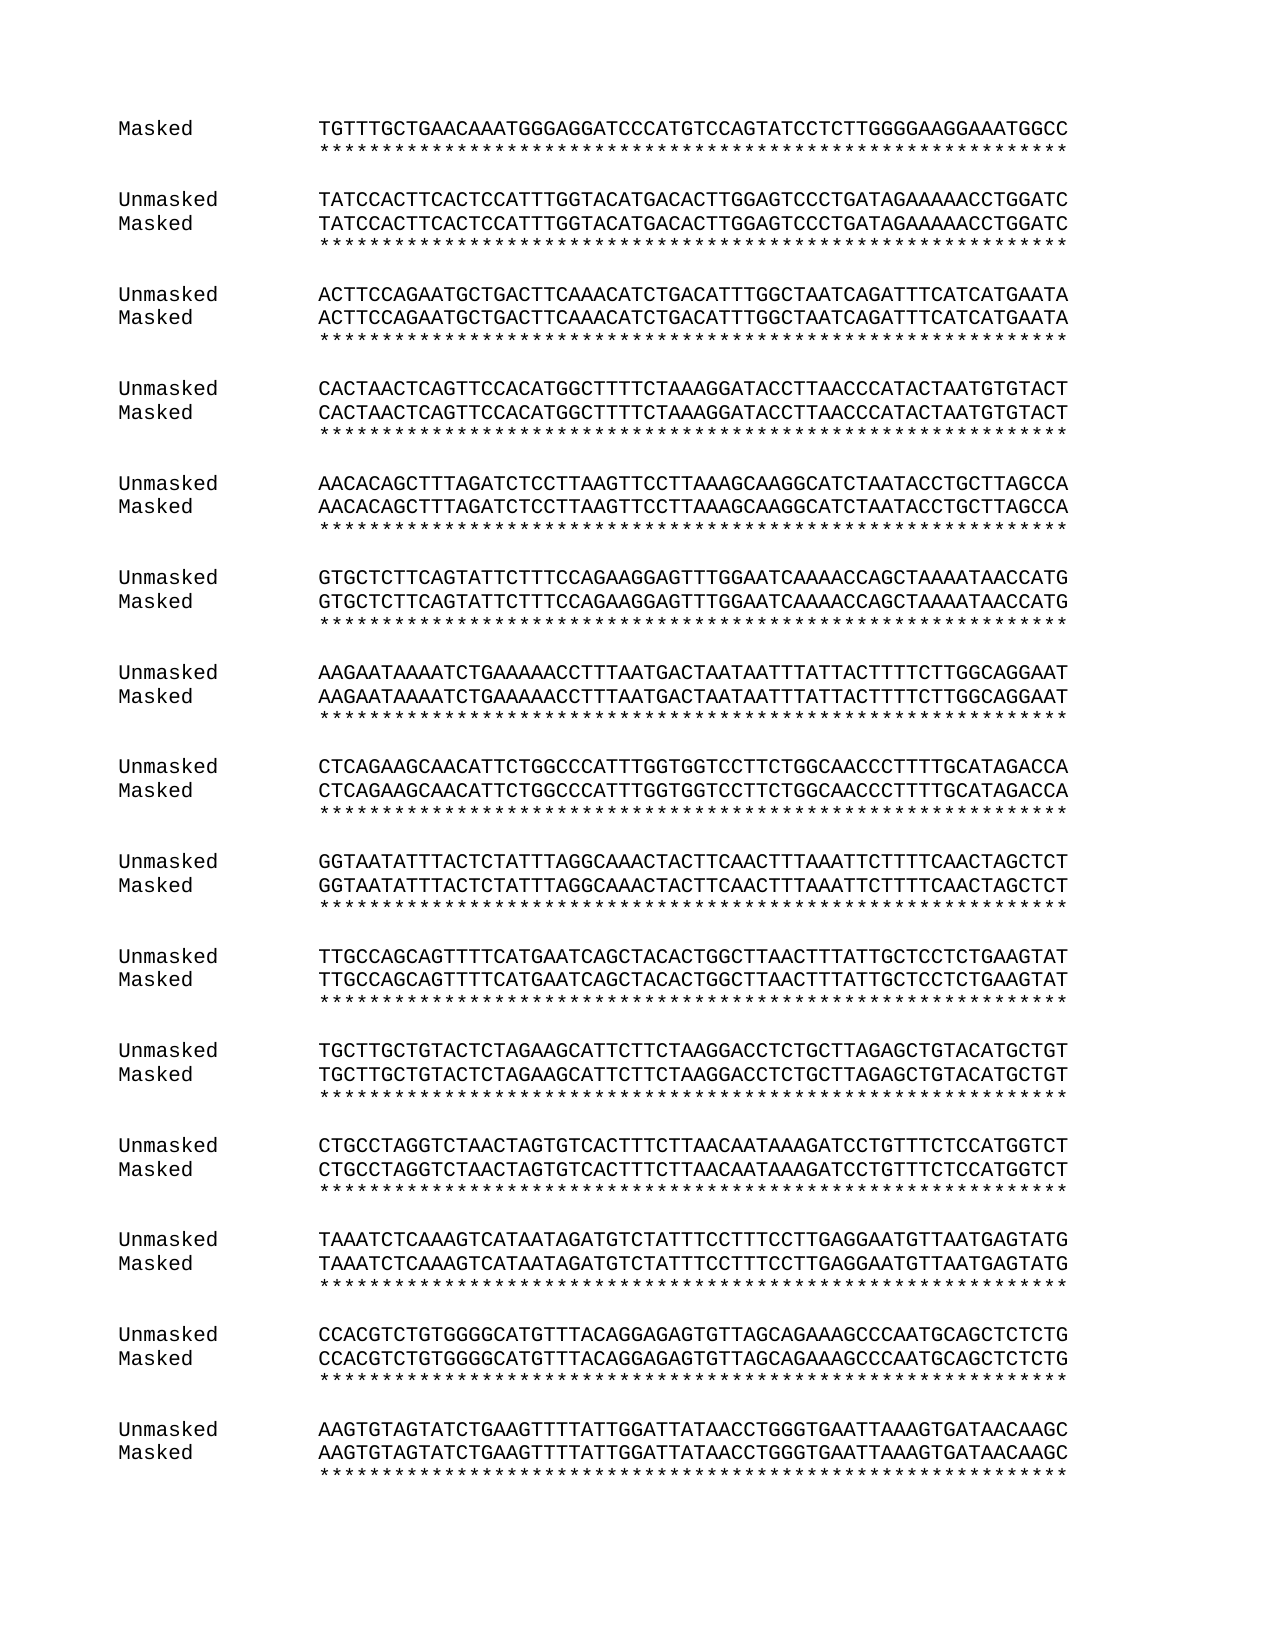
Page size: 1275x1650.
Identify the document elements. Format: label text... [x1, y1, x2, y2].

text ************************************************************ [118, 331, 1157, 354]
text Unmasked GTGCTCTTCAGTATTCTTTCCAGAAGGAGTTTGGAATCAAAACCAGCTAAAATAACCATG [118, 567, 1157, 591]
text Masked CCACGTCTGTGGGGCATGTTTACAGGAGAGTGTTAGCAGAAAGCCCAATGCAGCTCTCTG [118, 1348, 1157, 1371]
text Masked TATCCACTTCACTCCATTTGGTACATGACACTTGGAGTCCCTGATAGAAAAACCTGGATC [118, 213, 1157, 236]
text Unmasked AACACAGCTTTAGATCTCCTTAAGTTCCTTAAAGCAAGGCATCTAATACCTGCTTAGCCA [118, 473, 1157, 496]
text Unmasked CTCAGAAGCAACATTCTGGCCCATTTGGTGGTCCTTCTGGCAACCCTTTTGCATAGACCA [118, 757, 1157, 780]
text Masked TGCTTGCTGTACTCTAGAAGCATTCTTCTAAGGACCTCTGCTTAGAGCTGTACATGCTGT [118, 1064, 1157, 1088]
text Unmasked GGTAATATTTACTCTATTTAGGCAAACTACTTCAACTTTAAATTCTTTTCAACTAGCTCT [118, 851, 1157, 875]
text Masked GTGCTCTTCAGTATTCTTTCCAGAAGGAGTTTGGAATCAAAACCAGCTAAAATAACCATG [118, 591, 1157, 615]
text ************************************************************ [118, 615, 1157, 638]
text ************************************************************ [118, 142, 1157, 165]
text ************************************************************ [118, 898, 1157, 922]
text ************************************************************ [118, 236, 1157, 260]
text Masked TTGCCAGCAGTTTTCATGAATCAGCTACACTGGCTTAACTTTATTGCTCCTCTGAAGTAT [118, 969, 1157, 993]
text Masked AAGAATAAAATCTGAAAAACCTTTAATGACTAATAATTTATTACTTTTCTTGGCAGGAAT [118, 686, 1157, 709]
text ************************************************************ [118, 709, 1157, 733]
text Unmasked TGCTTGCTGTACTCTAGAAGCATTCTTCTAAGGACCTCTGCTTAGAGCTGTACATGCTGT [118, 1040, 1157, 1064]
text ************************************************************ [118, 1088, 1157, 1111]
text Unmasked TATCCACTTCACTCCATTTGGTACATGACACTTGGAGTCCCTGATAGAAAAACCTGGATC [118, 189, 1157, 213]
text ************************************************************ [118, 1371, 1157, 1395]
text ************************************************************ [118, 804, 1157, 827]
text ************************************************************ [118, 1466, 1157, 1489]
text Masked CTGCCTAGGTCTAACTAGTGTCACTTTCTTAACAATAAAGATCCTGTTTCTCCATGGTCT [118, 1158, 1157, 1182]
text ************************************************************ [118, 520, 1157, 544]
text Unmasked ACTTCCAGAATGCTGACTTCAAACATCTGACATTTGGCTAATCAGATTTCATCATGAATA [118, 284, 1157, 307]
text ************************************************************ [118, 1182, 1157, 1206]
text Masked GGTAATATTTACTCTATTTAGGCAAACTACTTCAACTTTAAATTCTTTTCAACTAGCTCT [118, 875, 1157, 898]
text Unmasked AAGTGTAGTATCTGAAGTTTTATTGGATTATAACCTGGGTGAATTAAAGTGATAACAAGC [118, 1419, 1157, 1442]
text Masked CACTAACTCAGTTCCACATGGCTTTTCTAAAGGATACCTTAACCCATACTAATGTGTACT [118, 402, 1157, 426]
text ************************************************************ [118, 1277, 1157, 1300]
text Unmasked TTGCCAGCAGTTTTCATGAATCAGCTACACTGGCTTAACTTTATTGCTCCTCTGAAGTAT [118, 946, 1157, 969]
text Masked TAAATCTCAAAGTCATAATAGATGTCTATTTCCTTTCCTTGAGGAATGTTAATGAGTATG [118, 1253, 1157, 1277]
text Unmasked CACTAACTCAGTTCCACATGGCTTTTCTAAAGGATACCTTAACCCATACTAATGTGTACT [118, 378, 1157, 402]
text Masked ACTTCCAGAATGCTGACTTCAAACATCTGACATTTGGCTAATCAGATTTCATCATGAATA [118, 307, 1157, 331]
text Masked CTCAGAAGCAACATTCTGGCCCATTTGGTGGTCCTTCTGGCAACCCTTTTGCATAGACCA [118, 780, 1157, 804]
text Unmasked CCACGTCTGTGGGGCATGTTTACAGGAGAGTGTTAGCAGAAAGCCCAATGCAGCTCTCTG [118, 1324, 1157, 1348]
text Unmasked CTGCCTAGGTCTAACTAGTGTCACTTTCTTAACAATAAAGATCCTGTTTCTCCATGGTCT [118, 1135, 1157, 1158]
text Masked TGTTTGCTGAACAAATGGGAGGATCCCATGTCCAGTATCCTCTTGGGGAAGGAAATGGCC [118, 118, 1157, 142]
text ************************************************************ [118, 993, 1157, 1017]
text Masked AACACAGCTTTAGATCTCCTTAAGTTCCTTAAAGCAAGGCATCTAATACCTGCTTAGCCA [118, 496, 1157, 520]
text Unmasked AAGAATAAAATCTGAAAAACCTTTAATGACTAATAATTTATTACTTTTCTTGGCAGGAAT [118, 662, 1157, 686]
text Masked AAGTGTAGTATCTGAAGTTTTATTGGATTATAACCTGGGTGAATTAAAGTGATAACAAGC [118, 1442, 1157, 1466]
text ************************************************************ [118, 426, 1157, 449]
text Unmasked TAAATCTCAAAGTCATAATAGATGTCTATTTCCTTTCCTTGAGGAATGTTAATGAGTATG [118, 1229, 1157, 1253]
